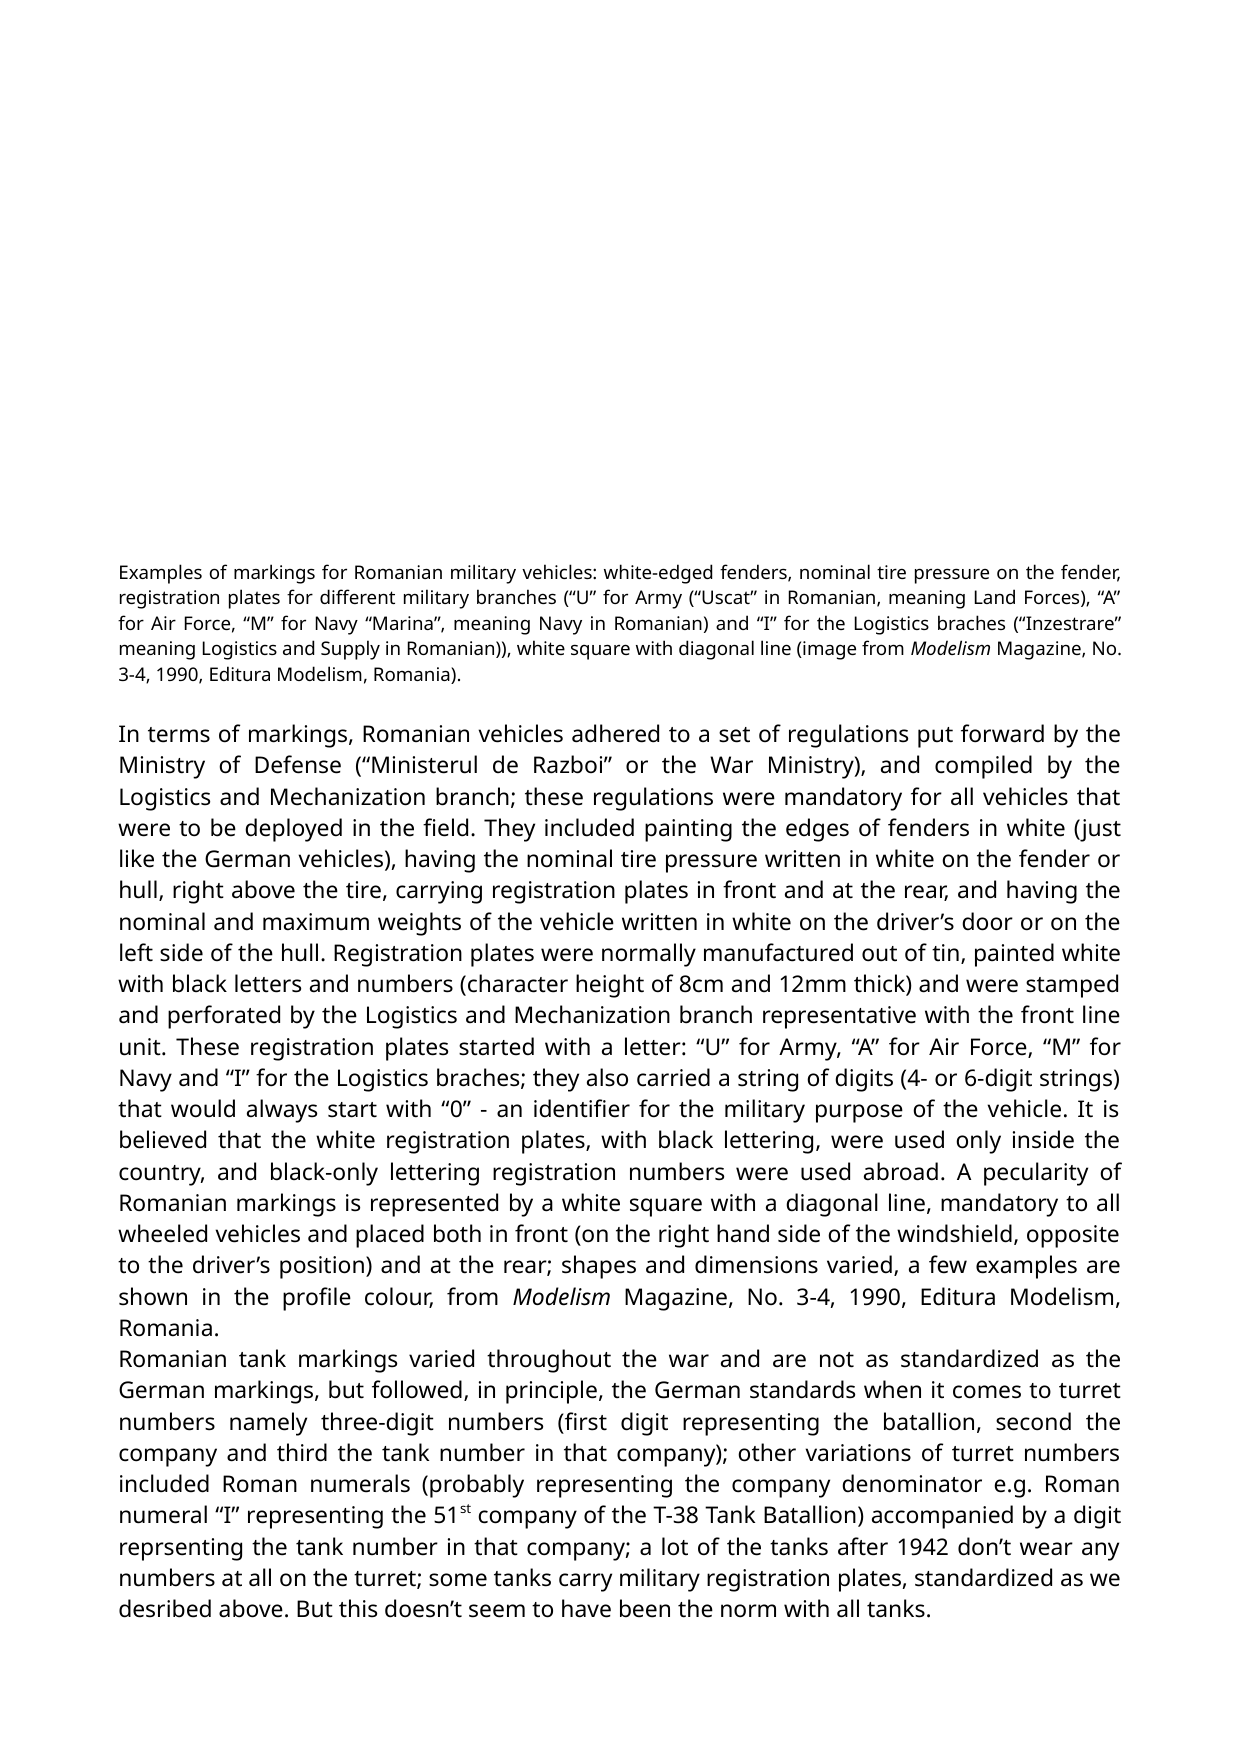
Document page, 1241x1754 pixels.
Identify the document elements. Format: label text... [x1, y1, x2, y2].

text In terms of markings, Romanian vehicles adhered to a set of regulations put forward by the Ministry of Defense (“Ministerul de Razboi” or the War Ministry), and compiled by the Logistics and Mechanization branch; these regulations were mandatory for all vehicles that were to be deployed in the field. They included painting the edges of fenders in white (just like the German vehicles), having the nominal tire pressure written in white on the fender or hull, right above the tire, carrying registration plates in front and at the rear, and having the nominal and maximum weights of the vehicle written in white on the driver’s door or on the left side of the hull. Registration plates were normally manufactured out of tin, painted white with black letters and numbers (character height of 8cm and 12mm thick) and were stamped and perforated by the Logistics and Mechanization branch representative with the front line unit. These registration plates started with a letter: “U” for Army, “A” for Air Force, “M” for Navy and “I” for the Logistics braches; they also carried a string of digits (4- or 6-digit strings) that would always start with “0” - an identifier for the military purpose of the vehicle. It is believed that the white registration plates, with black lettering, were used only inside the country, and black-only lettering registration numbers were used abroad. A pecularity of Romanian markings is represented by a white square with a diagonal line, mandatory to all wheeled vehicles and placed both in front (on the right hand side of the windshield, opposite to the driver’s position) and at the rear; shapes and dimensions varied, a few examples are shown in the profile colour, from Modelism Magazine, No. 3-4, 1990, Editura Modelism, Romania. [118, 718, 1122, 1343]
text Romanian tank markings varied throughout the war and are not as standardized as the German markings, but followed, in principle, the German standards when it comes to turret numbers namely three-digit numbers (first digit representing the batallion, second the company and third the tank number in that company); other variations of turret numbers included Roman numerals (probably representing the company denominator e.g. Roman numeral “I” representing the 51st company of the T-38 Tank Batallion) accompanied by a digit reprsenting the tank number in that company; a lot of the tanks after 1942 don’t wear any numbers at all on the turret; some tanks carry military registration plates, standardized as we desribed above. But this doesn’t seem to have been the norm with all tanks. [118, 1343, 1122, 1624]
text Examples of markings for Romanian military vehicles: white-edged fenders, nominal tire pressure on the fender, registration plates for different military branches (“U” for Army (“Uscat” in Romanian, meaning Land Forces), “A” for Air Force, “M” for Navy “Marina”, meaning Navy in Romanian) and “I” for the Logistics braches (“Inzestrare” meaning Logistics and Supply in Romanian)), white square with diagonal line (image from Modelism Magazine, No. 3-4, 1990, Editura Modelism, Romania). [118, 559, 1122, 687]
